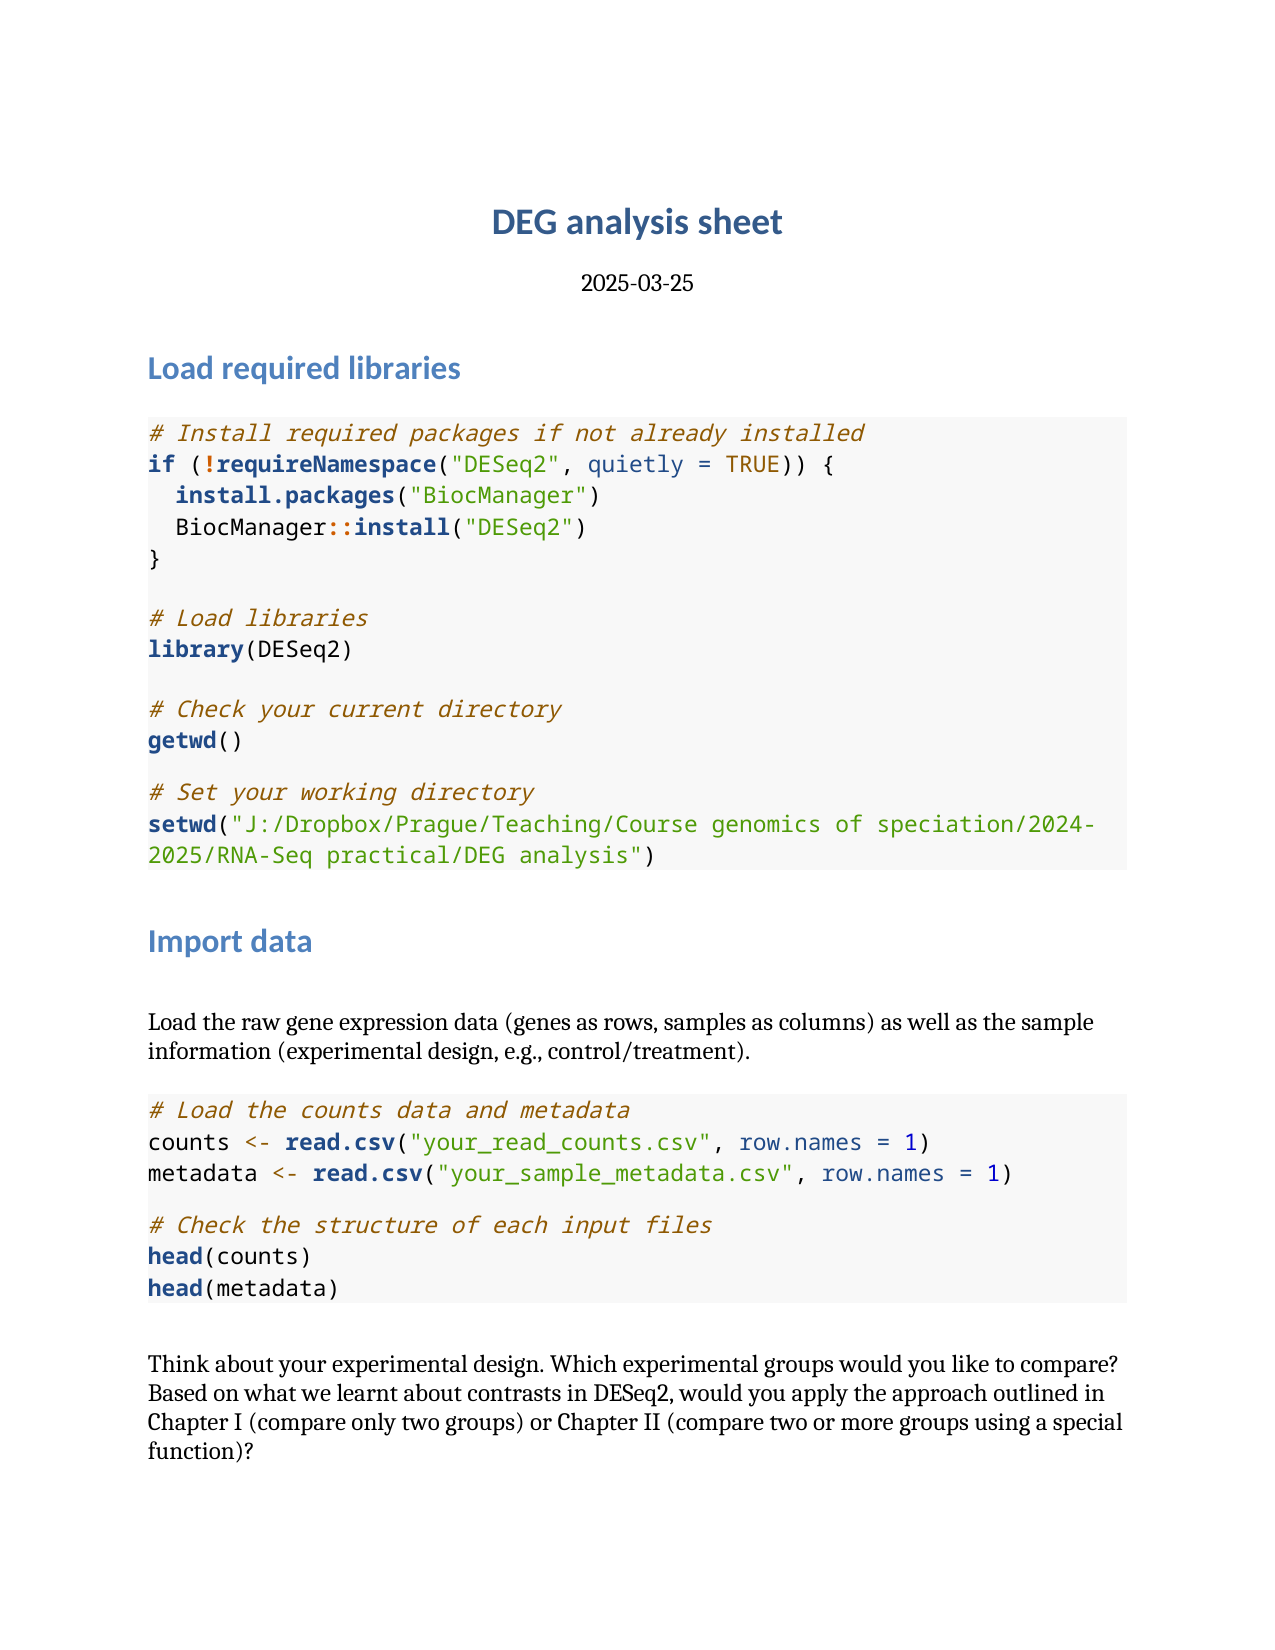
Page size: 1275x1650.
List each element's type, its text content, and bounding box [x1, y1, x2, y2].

text # Check the structure of each input files head(counts) [313, 1209, 1127, 1272]
text head(metadata) [340, 1272, 1127, 1303]
text Think about your experimental design. Which experimental groups would you like to compare? Based on what we learnt about contrasts in DESeq2, would you apply the approach outlined in Chapter I (compare only two groups) or Chapter II (compare two or more groups using a special function)? [148, 1350, 1127, 1465]
text # Load the counts data and metadata counts <- read.csv("your_read_counts.csv", row.names = 1) [148, 1094, 1127, 1157]
text # Install required packages if not already installed if (!requireNamespace("DESeq2", quietly = TRUE)) { install.packages("BiocManager") BiocManager::install("DESeq2") } # Load libraries library(DESeq2) # Check your current directory getwd() [148, 417, 1127, 755]
title DEG analysis sheet [148, 198, 1127, 243]
text Load the raw gene expression data (genes as rows, samples as columns) as well as the sample information (experimental design, e.g., control/treatment). [148, 1008, 1127, 1066]
text # Set your working directory setwd("J:/Dropbox/Prague/Teaching/Course genomics of speciation/2024-2025/RNA-Seq practical/DEG analysis") [148, 776, 1127, 870]
text 2025-03-25 [148, 268, 1127, 297]
subtitle Load required libraries [148, 347, 1127, 388]
subtitle Import data [148, 920, 1127, 961]
text metadata <- read.csv("your_sample_metadata.csv", row.names = 1) [1014, 1157, 1127, 1188]
